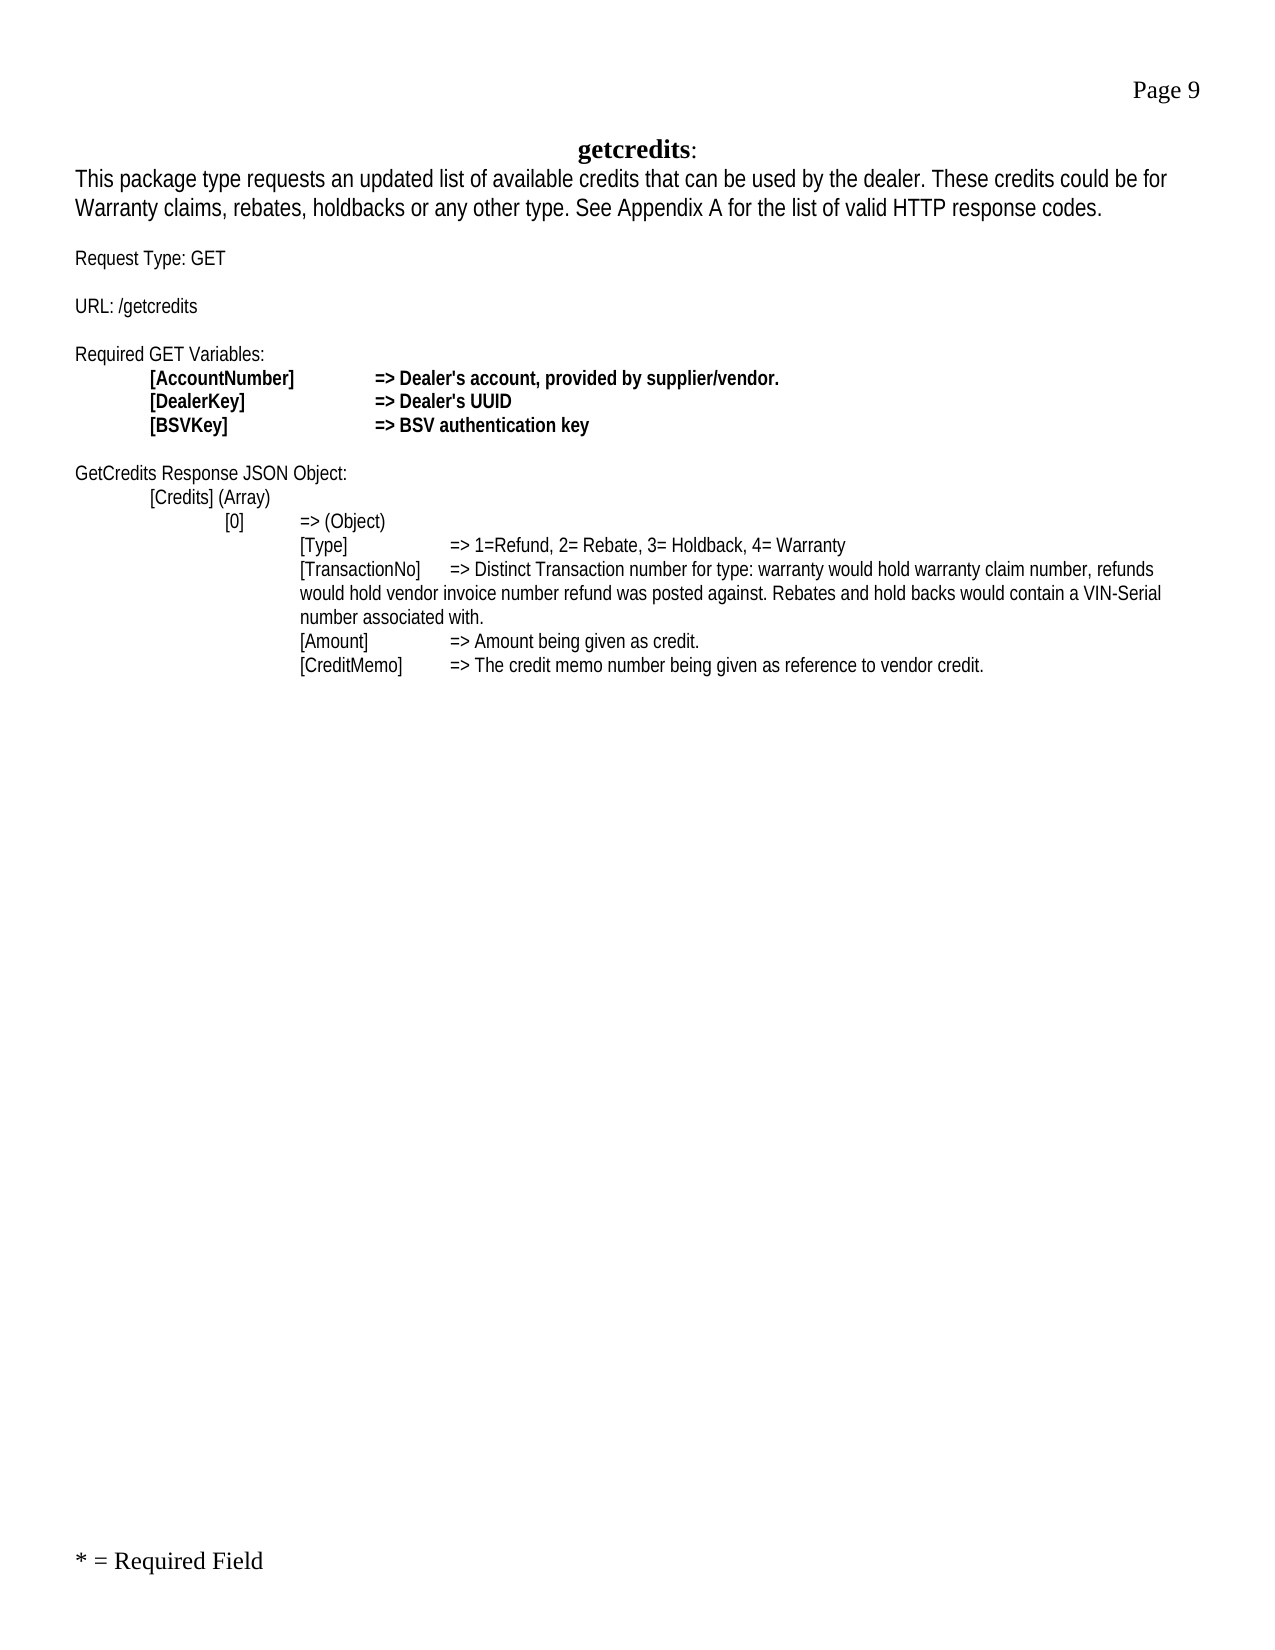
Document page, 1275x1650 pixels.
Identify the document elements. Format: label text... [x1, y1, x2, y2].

text [DealerKey] => Dealer's UUID [75, 389, 1200, 413]
text [Type] => 1=Refund, 2= Rebate, 3= Holdback, 4= Warranty [75, 533, 1200, 557]
text [BSVKey] => BSV authentication key [75, 413, 1200, 437]
text URL: /getcredits [75, 293, 1200, 317]
text Request Type: GET [75, 246, 1200, 269]
text [CreditMemo] => The credit memo number being given as reference to vendor credit. [75, 653, 1200, 677]
text getcredits: [75, 133, 1200, 164]
text [Credits] (Array) [75, 485, 1200, 509]
text [AccountNumber] => Dealer's account, provided by supplier/vendor. [75, 365, 1200, 389]
text GetCredits Response JSON Object: [75, 461, 1200, 485]
text [Amount] => Amount being given as credit. [75, 629, 1200, 653]
text [0] => (Object) [75, 509, 1200, 533]
text [TransactionNo] => Distinct Transaction number for type: warranty would hold warranty claim number, refunds would hold vendor invoice number refund was posted against. Rebates and hold backs would contain a VIN-Serial number associated with. [300, 557, 1200, 629]
text This package type requests an updated list of available credits that can be used by the dealer. These credits could be for Warranty claims, rebates, holdbacks or any other type. See Appendix A for the list of valid HTTP response codes. [75, 164, 1200, 222]
text Required GET Variables: [75, 341, 1200, 365]
